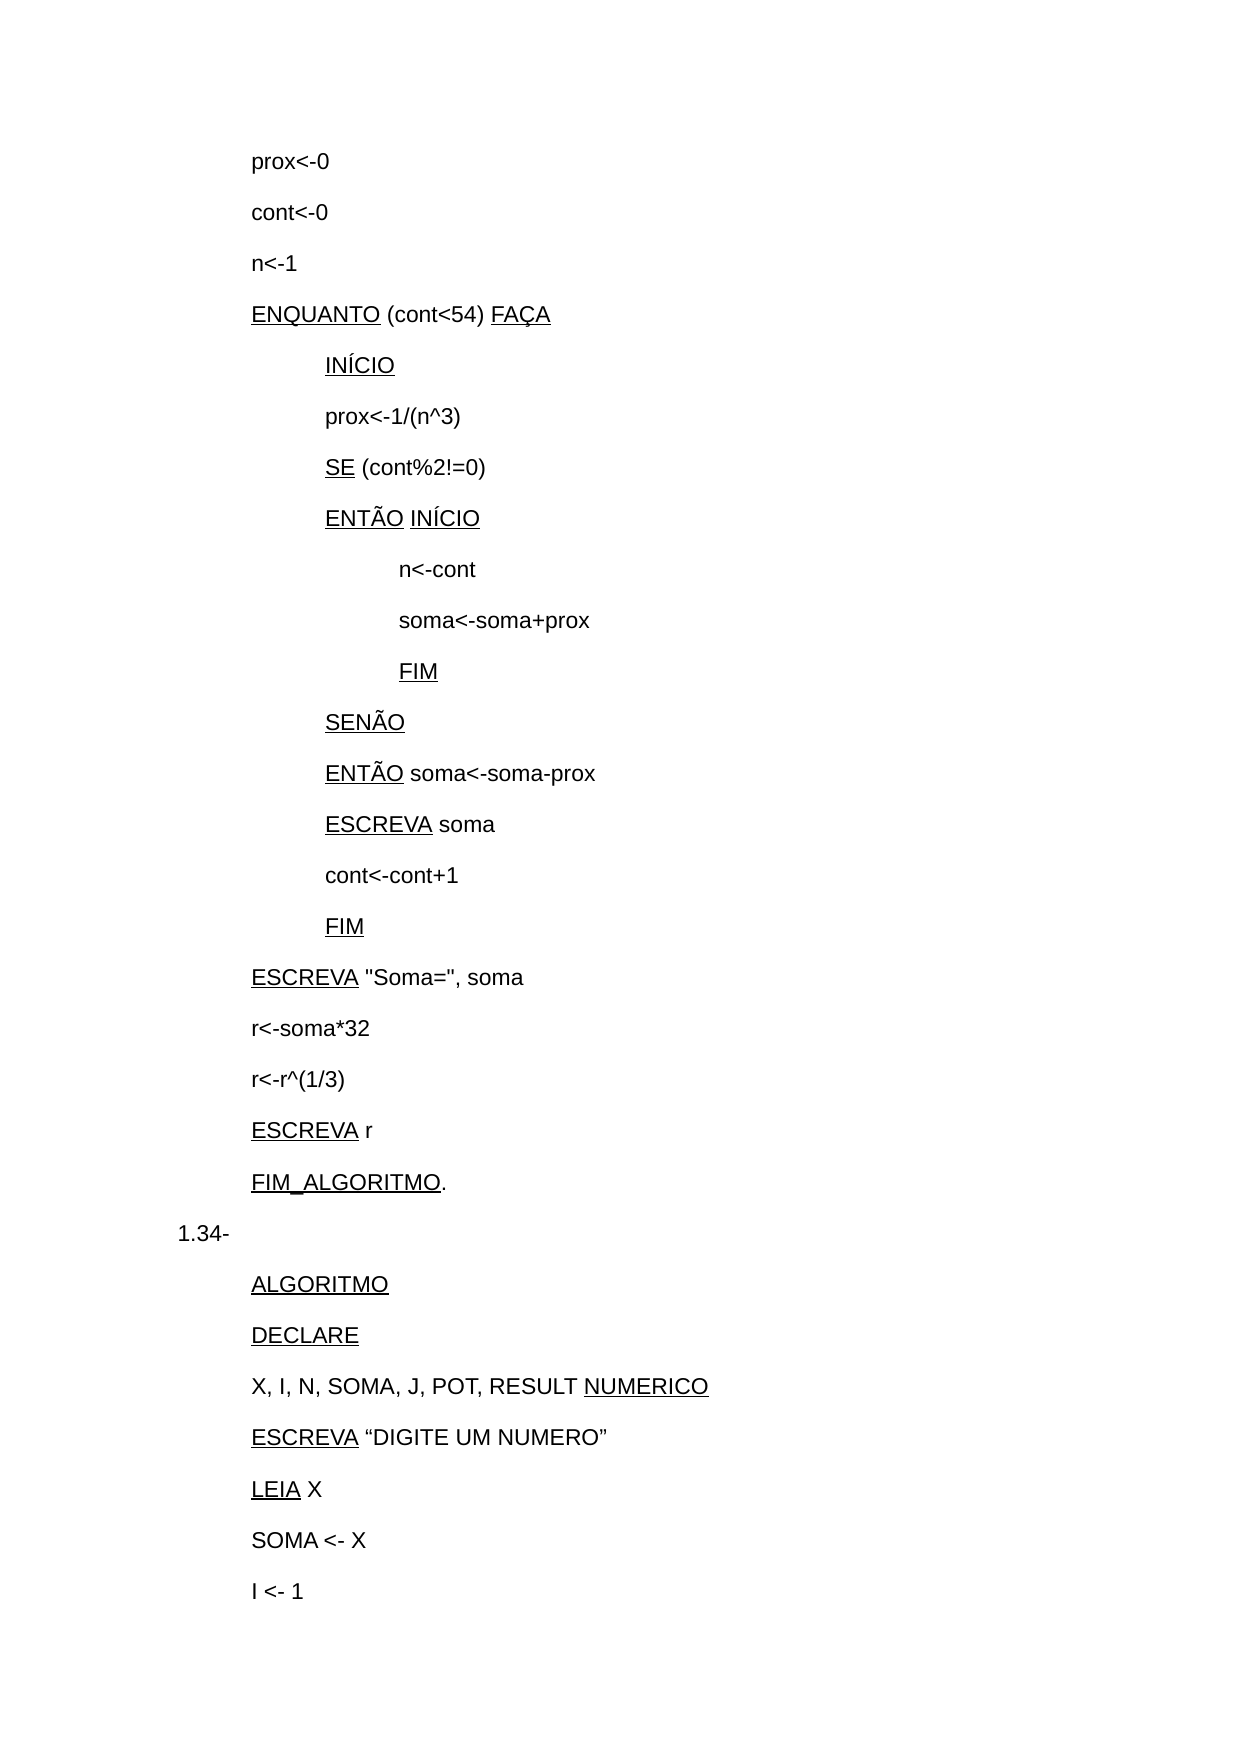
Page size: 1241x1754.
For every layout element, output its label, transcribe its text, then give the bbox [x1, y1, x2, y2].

text prox<-0 [177, 148, 1063, 174]
text n<-1 [177, 250, 1063, 276]
text prox<-1/(n^3) [177, 403, 1063, 429]
text FIM_ALGORITMO. [177, 1168, 1063, 1195]
text SE (cont%2!=0) [177, 454, 1063, 480]
text ALGORITMO [177, 1271, 1063, 1297]
text cont<-cont+1 [177, 862, 1063, 888]
text r<-soma*32 [177, 1015, 1063, 1042]
text ESCREVA "Soma=", soma [177, 964, 1063, 991]
text soma<-soma+prox [177, 607, 1063, 633]
text cont<-0 [177, 199, 1063, 225]
text ENTÃO soma<-soma-prox [177, 760, 1063, 786]
text r<-r^(1/3) [177, 1066, 1063, 1093]
text ESCREVA r [177, 1117, 1063, 1144]
text INÍCIO [177, 352, 1063, 378]
text n<-cont [177, 556, 1063, 582]
text X, I, N, SOMA, J, POT, RESULT NUMERICO [177, 1373, 1063, 1399]
text SENÃO [177, 709, 1063, 735]
text LEIA X [177, 1476, 1063, 1502]
text ESCREVA “DIGITE UM NUMERO” [177, 1424, 1063, 1451]
text FIM [177, 658, 1063, 684]
text ENQUANTO (cont<54) FAÇA [177, 301, 1063, 327]
text DECLARE [177, 1322, 1063, 1348]
text SOMA <- X [177, 1527, 1063, 1553]
text FIM [177, 913, 1063, 939]
text ENTÃO INÍCIO [177, 505, 1063, 531]
text I <- 1 [177, 1578, 1063, 1604]
text ESCREVA soma [177, 811, 1063, 837]
text 1.34- [177, 1219, 1063, 1246]
